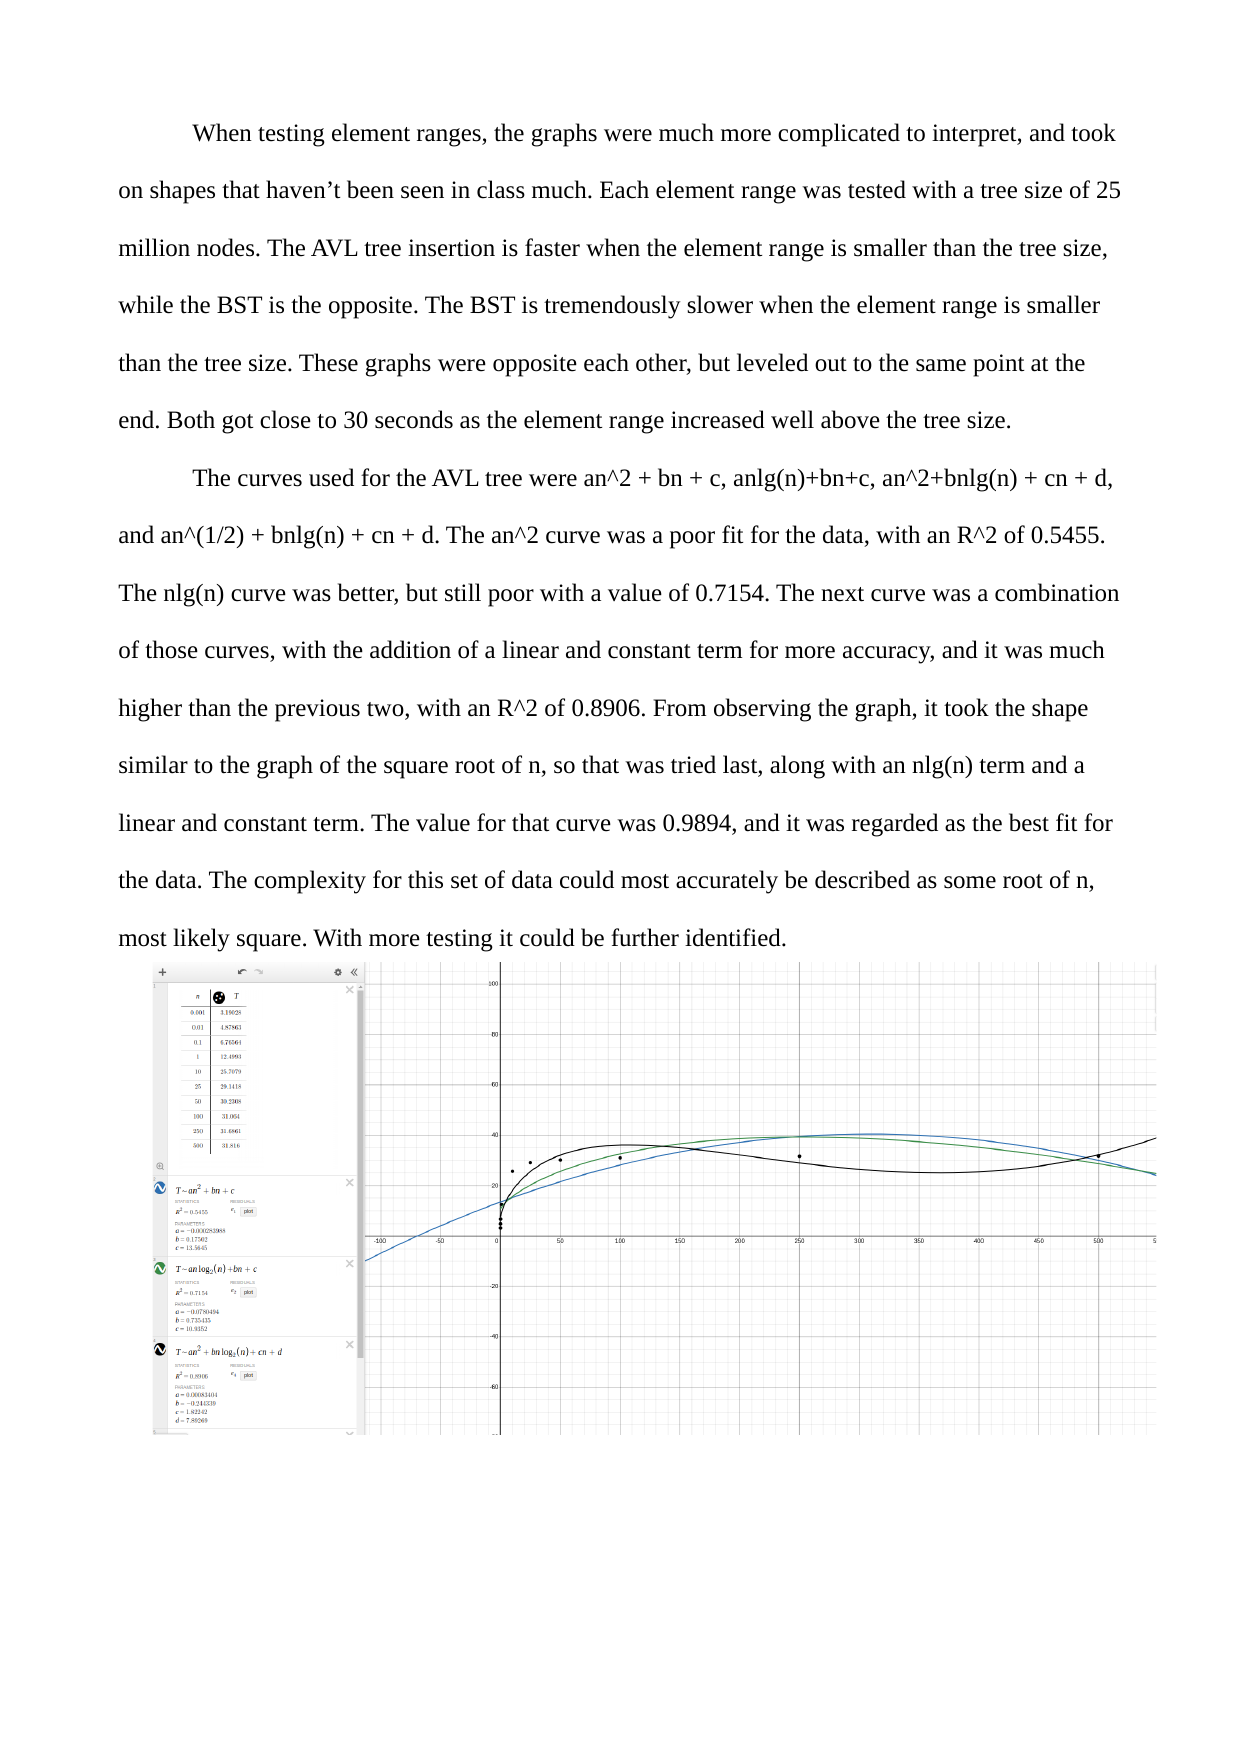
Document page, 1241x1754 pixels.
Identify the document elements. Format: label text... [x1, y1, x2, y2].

text When testing element ranges, the graphs were much more complicated to interpret, and took on shapes that haven’t been seen in class much. Each element range was tested with a tree size of 25 million nodes. The AVL tree insertion is faster when the element range is smaller than the tree size, while the BST is the opposite. The BST is tremendously slower when the element range is smaller than the tree size. These graphs were opposite each other, but leveled out to the same point at the end. Both got close to 30 seconds as the element range increased well above the tree size. [118, 118, 1122, 434]
picture [152, 962, 1157, 1435]
text The curves used for the AVL tree were an^2 + bn + c, anlg(n)+bn+c, an^2+bnlg(n) + cn + d, and an^(1/2) + bnlg(n) + cn + d. The an^2 curve was a poor fit for the data, with an R^2 of 0.5455. The nlg(n) curve was better, but still poor with a value of 0.7154. The next curve was a combination of those curves, with the addition of a linear and constant term for more accuracy, and it was much higher than the previous two, with an R^2 of 0.8906. From observing the graph, it took the shape similar to the graph of the square root of n, so that was tried last, along with an nlg(n) term and a linear and constant term. The value for that curve was 0.9894, and it was regarded as the best fit for the data. The complexity for this set of data could most accurately be described as some root of n, most likely square. With more testing it could be further identified. [118, 463, 1122, 952]
